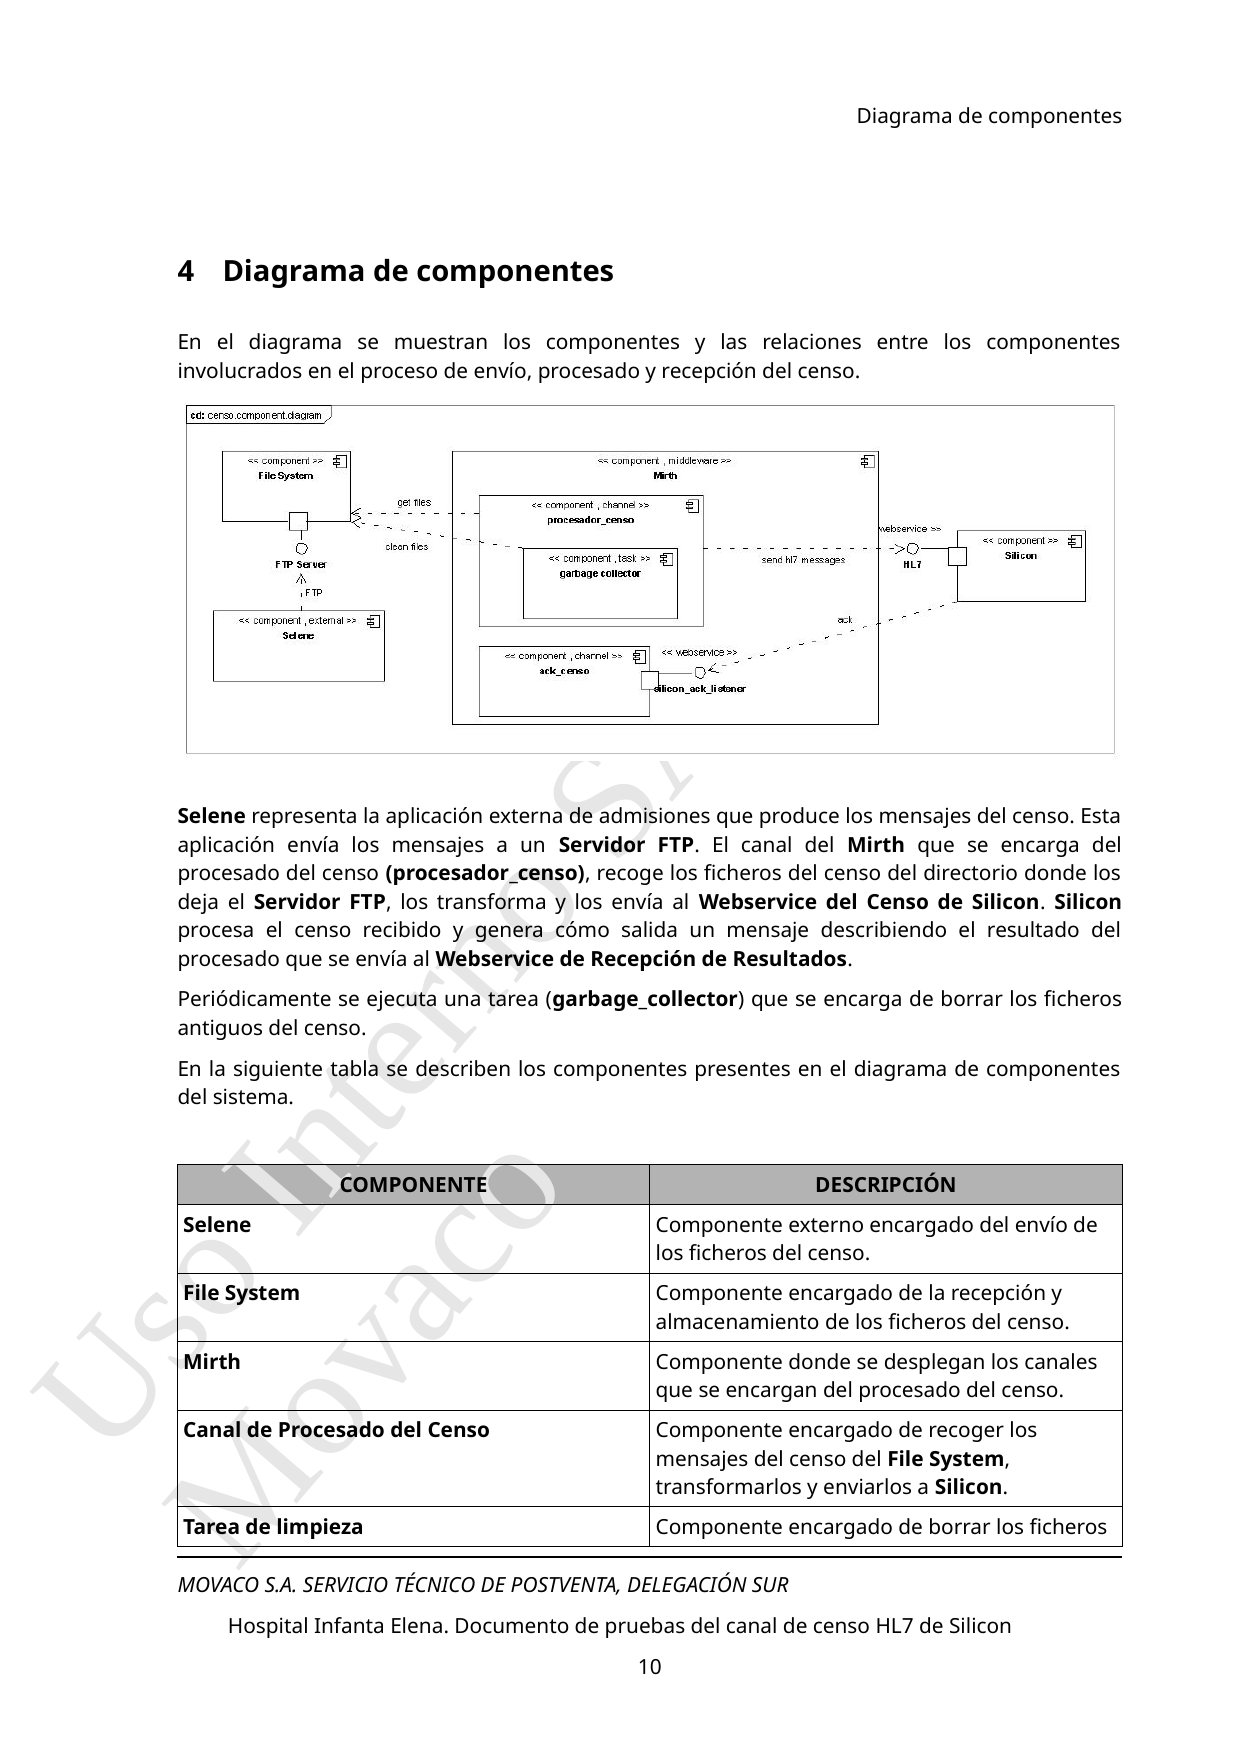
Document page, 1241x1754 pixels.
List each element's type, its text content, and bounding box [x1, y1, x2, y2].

table_cell Componente encargado de recoger los mensajes del censo del File System, transformarlos y enviarlos a Silicon. [650, 1411, 1122, 1506]
table_cell Selene [444, 1205, 649, 1273]
table_cell Canal de Procesado del Censo [297, 1411, 353, 1443]
text Selene representa la aplicación externa de admisiones que produce los mensajes del censo. Esta aplicación envía los mensajes a un Servidor FTP. El canal del Mirth que se encarga del procesado del censo (procesador_censo), recoge los ficheros del censo del directorio donde los deja el Servidor FTP, los transforma y los envía al Webservice del Censo de Silicon. Silicon procesa el censo recibido y genera cómo salida un mensaje describiendo el resultado del procesado que se envía al Webservice de Recepción de Resultados. [177, 801, 1122, 972]
table_header COMPONENTE [488, 1165, 545, 1204]
table_cell Componente donde se desplegan los canales que se encargan del procesado del censo. [650, 1342, 1122, 1409]
table_header DESCRIPCIÓN [650, 1165, 1122, 1204]
table_cell Selene [503, 1205, 545, 1219]
picture [177, 396, 1122, 761]
table_cell Mirth [178, 1342, 649, 1409]
table_header COMPONENTE [258, 1165, 490, 1204]
text En el diagrama se muestran los componentes y las relaciones entre los componentes involucrados en el proceso de envío, procesado y recepción del censo. [177, 327, 1122, 384]
table_cell Selene [178, 1205, 459, 1273]
table_cell Canal de Procesado del Censo [240, 1411, 649, 1506]
text Periódicamente se ejecuta una tarea (garbage_collector) que se encarga de borrar los ficheros antiguos del censo. [177, 984, 454, 1041]
text En la siguiente tabla se describen los componentes presentes en el diagrama de componentes del sistema. [177, 1054, 1122, 1111]
table_cell Tarea de limpieza [198, 1507, 649, 1546]
table_cell File System [178, 1274, 649, 1341]
table_header COMPONENTE [537, 1165, 649, 1204]
table_cell Componente encargado de la recepción y almacenamiento de los ficheros del censo. [650, 1274, 1122, 1341]
subtitle Diagrama de componentes [177, 250, 1122, 290]
table_cell Componente encargado de borrar los ficheros [650, 1507, 1122, 1546]
table_header COMPONENTE [178, 1165, 280, 1204]
table_cell Canal de Procesado del Censo [178, 1411, 262, 1506]
table_cell Tarea de limpieza [178, 1507, 230, 1546]
table_cell Selene [187, 1250, 239, 1273]
table_cell Componente externo encargado del envío de los ficheros del censo. [650, 1205, 1122, 1273]
text Periódicamente se ejecuta una tarea (garbage_collector) que se encarga de borrar los ficheros antiguos del censo. [425, 984, 1122, 1041]
